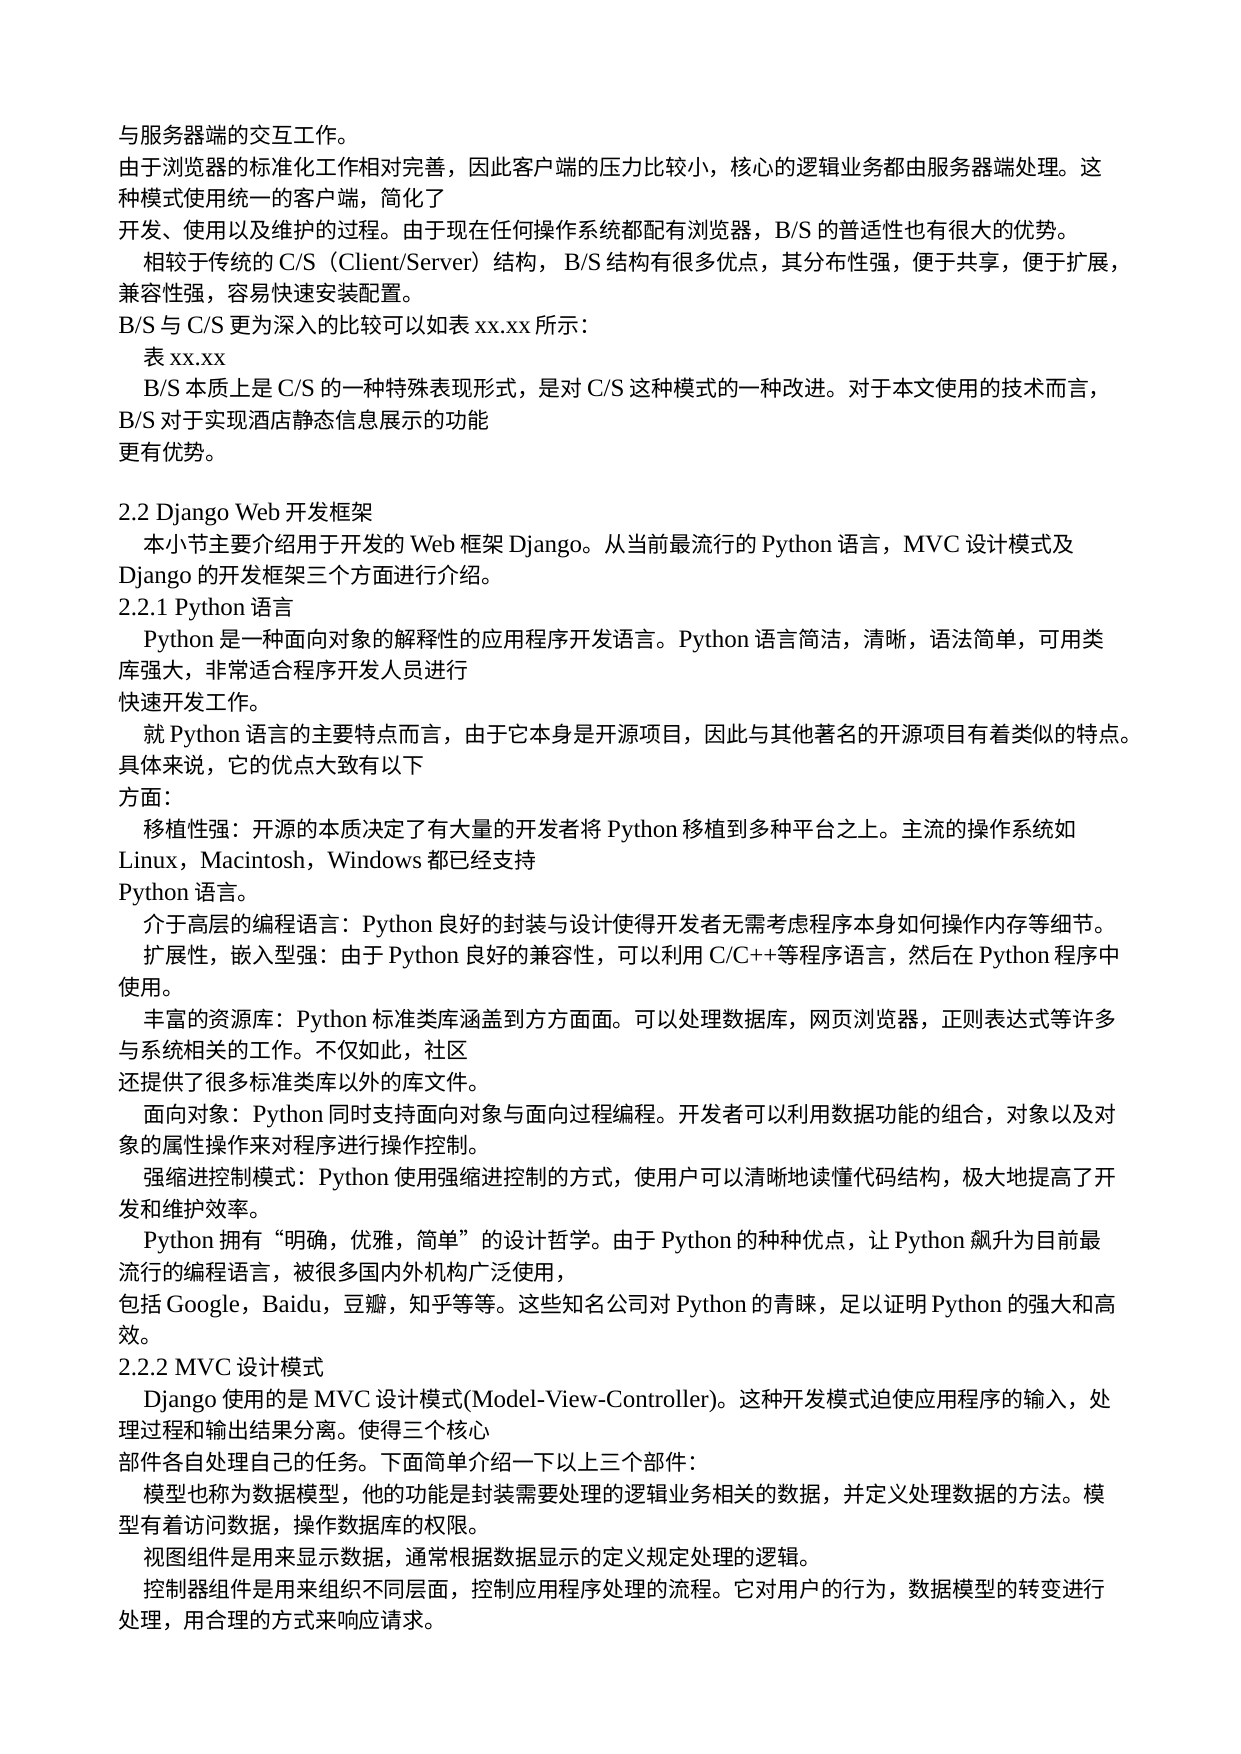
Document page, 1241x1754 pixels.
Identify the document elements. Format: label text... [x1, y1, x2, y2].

text 相较于传统的C/S（Client/Server）结构， B/S结构有很多优点，其分布性强，便于共享，便于扩展，兼容性强，容易快速安装配置。 [118, 245, 1122, 308]
text 扩展性，嵌入型强：由于Python良好的兼容性，可以利用C/C++等程序语言，然后在Python程序中使用。 [118, 938, 1122, 1002]
text 开发、使用以及维护的过程。由于现在任何操作系统都配有浏览器，B/S的普适性也有很大的优势。 [118, 213, 1122, 245]
text Python语言。 [118, 875, 1122, 907]
text 面向对象：Python同时支持面向对象与面向过程编程。开发者可以利用数据功能的组合，对象以及对象的属性操作来对程序进行操作控制。 [118, 1097, 1122, 1160]
text 强缩进控制模式：Python使用强缩进控制的方式，使用户可以清晰地读懂代码结构，极大地提高了开发和维护效率。 [118, 1160, 1122, 1223]
text Python是一种面向对象的解释性的应用程序开发语言。Python语言简洁，清晰，语法简单，可用类库强大，非常适合程序开发人员进行 [118, 622, 1122, 685]
text 包括Google，Baidu，豆瓣，知乎等等。这些知名公司对Python的青睐，足以证明Python的强大和高效。 [118, 1287, 1122, 1350]
text Python拥有“明确，优雅，简单”的设计哲学。由于Python的种种优点，让Python飙升为目前最流行的编程语言，被很多国内外机构广泛使用， [118, 1223, 1122, 1287]
text B/S本质上是C/S的一种特殊表现形式，是对C/S这种模式的一种改进。对于本文使用的技术而言，B/S对于实现酒店静态信息展示的功能 [118, 371, 1122, 435]
text 2.2.2 MVC设计模式 [118, 1350, 1122, 1382]
text 控制器组件是用来组织不同层面，控制应用程序处理的流程。它对用户的行为，数据模型的转变进行处理，用合理的方式来响应请求。 [118, 1572, 1122, 1635]
text 更有优势。 [118, 435, 1122, 466]
text 2.2.1 Python语言 [118, 590, 1122, 622]
text 就Python语言的主要特点而言，由于它本身是开源项目，因此与其他著名的开源项目有着类似的特点。具体来说，它的优点大致有以下 [118, 717, 1122, 780]
text 2.2 Django Web开发框架 [118, 495, 1122, 527]
text Django使用的是MVC设计模式(Model-View-Controller)。这种开发模式迫使应用程序的输入，处理过程和输出结果分离。使得三个核心 [118, 1382, 1122, 1445]
text 移植性强：开源的本质决定了有大量的开发者将Python移植到多种平台之上。主流的操作系统如Linux，Macintosh，Windows都已经支持 [118, 812, 1122, 875]
text 介于高层的编程语言：Python良好的封装与设计使得开发者无需考虑程序本身如何操作内存等细节。 [118, 907, 1122, 938]
text B/S与C/S更为深入的比较可以如表xx.xx所示： [118, 308, 1122, 340]
text 快速开发工作。 [118, 685, 1122, 717]
text 本小节主要介绍用于开发的Web框架Django。从当前最流行的Python语言，MVC设计模式及Django的开发框架三个方面进行介绍。 [118, 527, 1122, 590]
text 部件各自处理自己的任务。下面简单介绍一下以上三个部件： [118, 1445, 1122, 1477]
text 模型也称为数据模型，他的功能是封装需要处理的逻辑业务相关的数据，并定义处理数据的方法。模型有着访问数据，操作数据库的权限。 [118, 1477, 1122, 1540]
text 与服务器端的交互工作。 [118, 118, 1122, 150]
text 视图组件是用来显示数据，通常根据数据显示的定义规定处理的逻辑。 [118, 1540, 1122, 1572]
text 表xx.xx [118, 340, 1122, 371]
text 由于浏览器的标准化工作相对完善，因此客户端的压力比较小，核心的逻辑业务都由服务器端处理。这种模式使用统一的客户端，简化了 [118, 150, 1122, 213]
text 丰富的资源库：Python标准类库涵盖到方方面面。可以处理数据库，网页浏览器，正则表达式等许多与系统相关的工作。不仅如此，社区 [118, 1002, 1122, 1065]
text 方面： [118, 780, 1122, 812]
text 还提供了很多标准类库以外的库文件。 [118, 1065, 1122, 1097]
